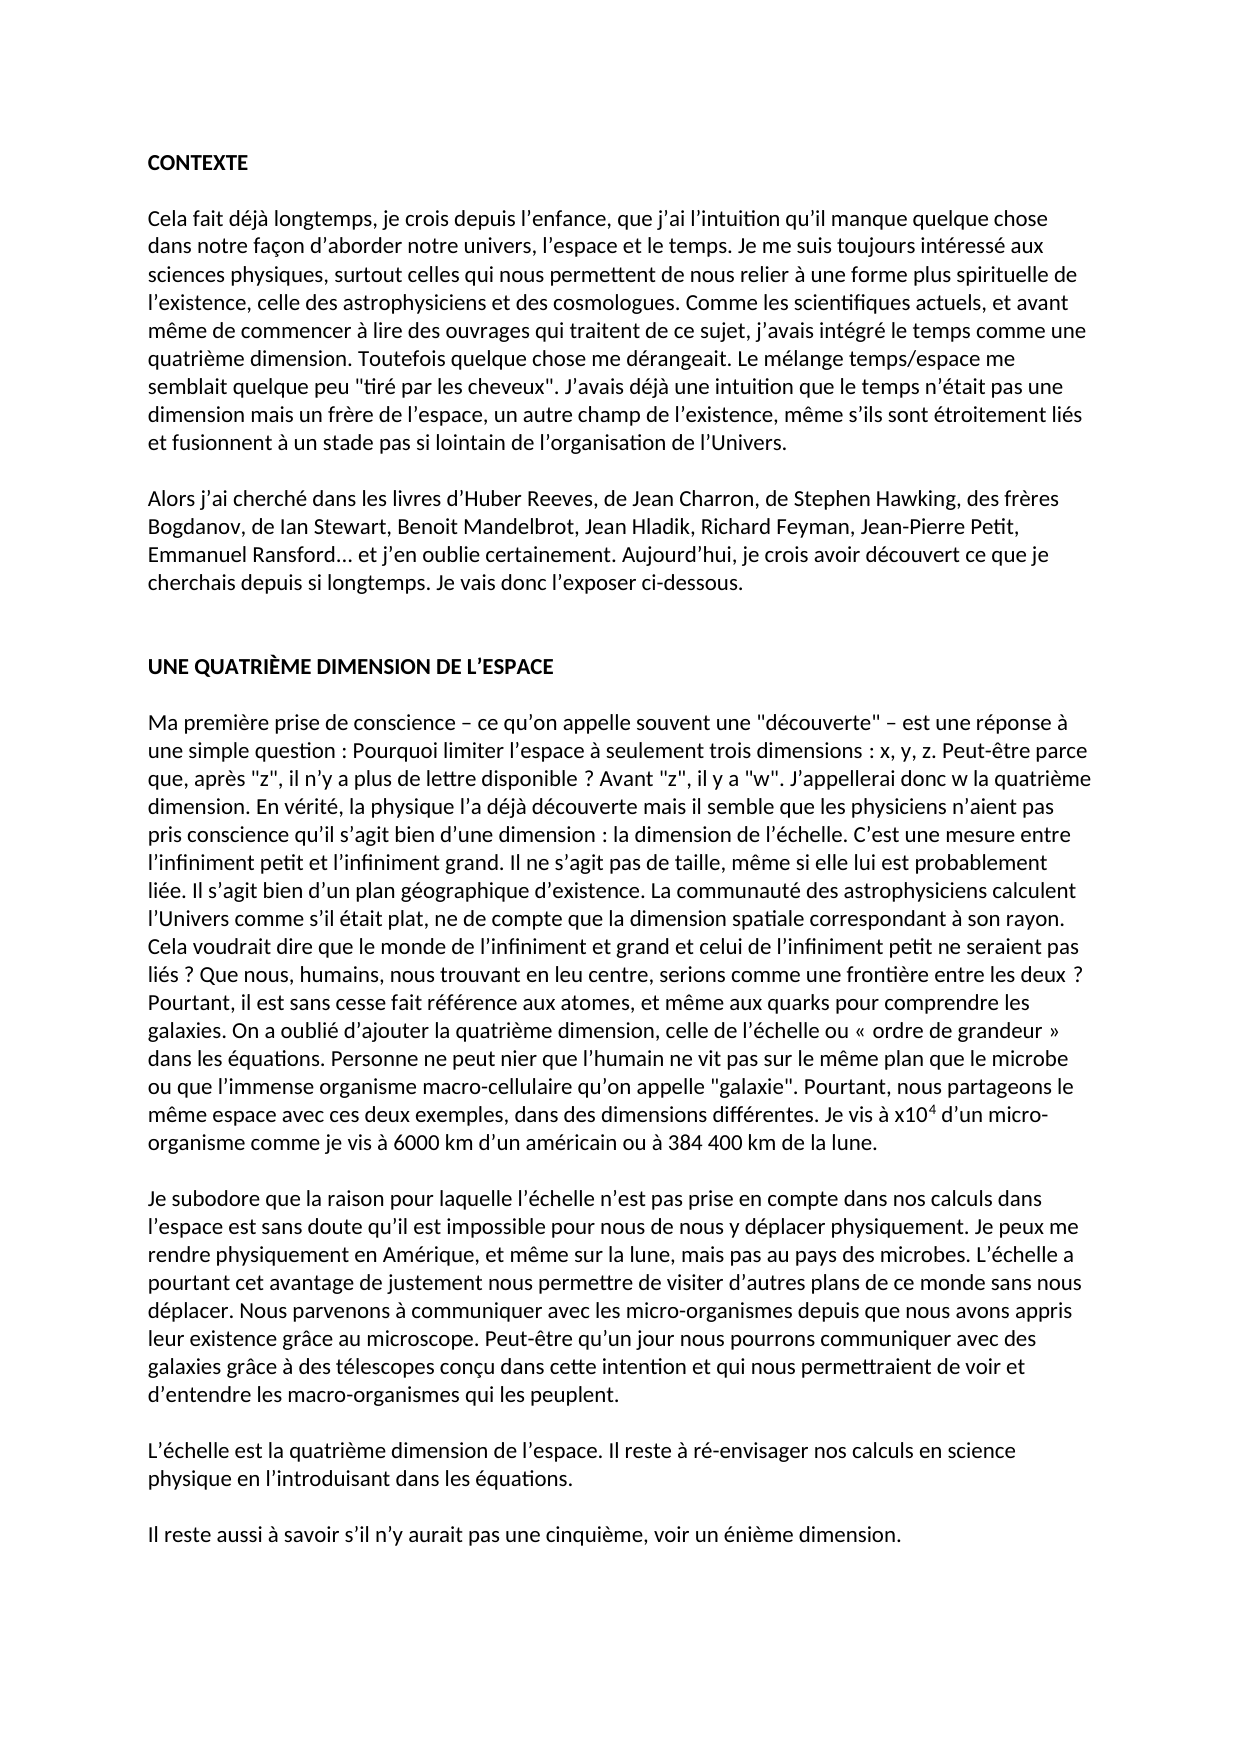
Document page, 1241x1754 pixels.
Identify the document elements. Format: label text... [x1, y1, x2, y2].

text Alors j’ai cherché dans les livres d’Huber Reeves, de Jean Charron, de Stephen Hawking, des frères Bogdanov, de Ian Stewart, Benoit Mandelbrot, Jean Hladik, Richard Feyman, Jean-Pierre Petit, Emmanuel Ransford... et j’en oublie certainement. Aujourd’hui, je crois avoir découvert ce que je cherchais depuis si longtemps. Je vais donc l’exposer ci-dessous. [148, 484, 1093, 596]
text UNE QUATRIÈME DIMENSION DE L’ESPACE [148, 652, 1093, 680]
text L’échelle est la quatrième dimension de l’espace. Il reste à ré-envisager nos calculs en science physique en l’introduisant dans les équations. [148, 1437, 1093, 1493]
text Ma première prise de conscience – ce qu’on appelle souvent une "découverte" – est une réponse à une simple question : Pourquoi limiter l’espace à seulement trois dimensions : x, y, z. Peut-être parce que, après "z", il n’y a plus de lettre disponible ? Avant "z", il y a "w". J’appellerai donc w la quatrième dimension. En vérité, la physique l’a déjà découverte mais il semble que les physiciens n’aient pas pris conscience qu’il s’agit bien d’une dimension : la dimension de l’échelle. C’est une mesure entre l’infiniment petit et l’infiniment grand. Il ne s’agit pas de taille, même si elle lui est probablement liée. Il s’agit bien d’un plan géographique d’existence. La communauté des astrophysiciens calculent l’Univers comme s’il était plat, ne de compte que la dimension spatiale correspondant à son rayon. Cela voudrait dire que le monde de l’infiniment et grand et celui de l’infiniment petit ne seraient pas liés ? Que nous, humains, nous trouvant en leu centre, serions comme une frontière entre les deux ? Pourtant, il est sans cesse fait référence aux atomes, et même aux quarks pour comprendre les galaxies. On a oublié d’ajouter la quatrième dimension, celle de l’échelle ou « ordre de grandeur » dans les équations. Personne ne peut nier que l’humain ne vit pas sur le même plan que le microbe ou que l’immense organisme macro-cellulaire qu’on appelle "galaxie". Pourtant, nous partageons le même espace avec ces deux exemples, dans des dimensions différentes. Je vis à x104 d’un micro-organisme comme je vis à 6000 km d’un américain ou à 384 400 km de la lune. [148, 708, 1093, 1156]
text CONTEXTE [148, 148, 1093, 176]
text Je subodore que la raison pour laquelle l’échelle n’est pas prise en compte dans nos calculs dans l’espace est sans doute qu’il est impossible pour nous de nous y déplacer physiquement. Je peux me rendre physiquement en Amérique, et même sur la lune, mais pas au pays des microbes. L’échelle a pourtant cet avantage de justement nous permettre de visiter d’autres plans de ce monde sans nous déplacer. Nous parvenons à communiquer avec les micro-organismes depuis que nous avons appris leur existence grâce au microscope. Peut-être qu’un jour nous pourrons communiquer avec des galaxies grâce à des télescopes conçu dans cette intention et qui nous permettraient de voir et d’entendre les macro-organismes qui les peuplent. [148, 1184, 1093, 1408]
text Il reste aussi à savoir s’il n’y aurait pas une cinquième, voir un énième dimension. [148, 1521, 1093, 1549]
text Cela fait déjà longtemps, je crois depuis l’enfance, que j’ai l’intuition qu’il manque quelque chose dans notre façon d’aborder notre univers, l’espace et le temps. Je me suis toujours intéressé aux sciences physiques, surtout celles qui nous permettent de nous relier à une forme plus spirituelle de l’existence, celle des astrophysiciens et des cosmologues. Comme les scientifiques actuels, et avant même de commencer à lire des ouvrages qui traitent de ce sujet, j’avais intégré le temps comme une quatrième dimension. Toutefois quelque chose me dérangeait. Le mélange temps/espace me semblait quelque peu "tiré par les cheveux". J’avais déjà une intuition que le temps n’était pas une dimension mais un frère de l’espace, un autre champ de l’existence, même s’ils sont étroitement liés et fusionnent à un stade pas si lointain de l’organisation de l’Univers. [148, 204, 1093, 456]
